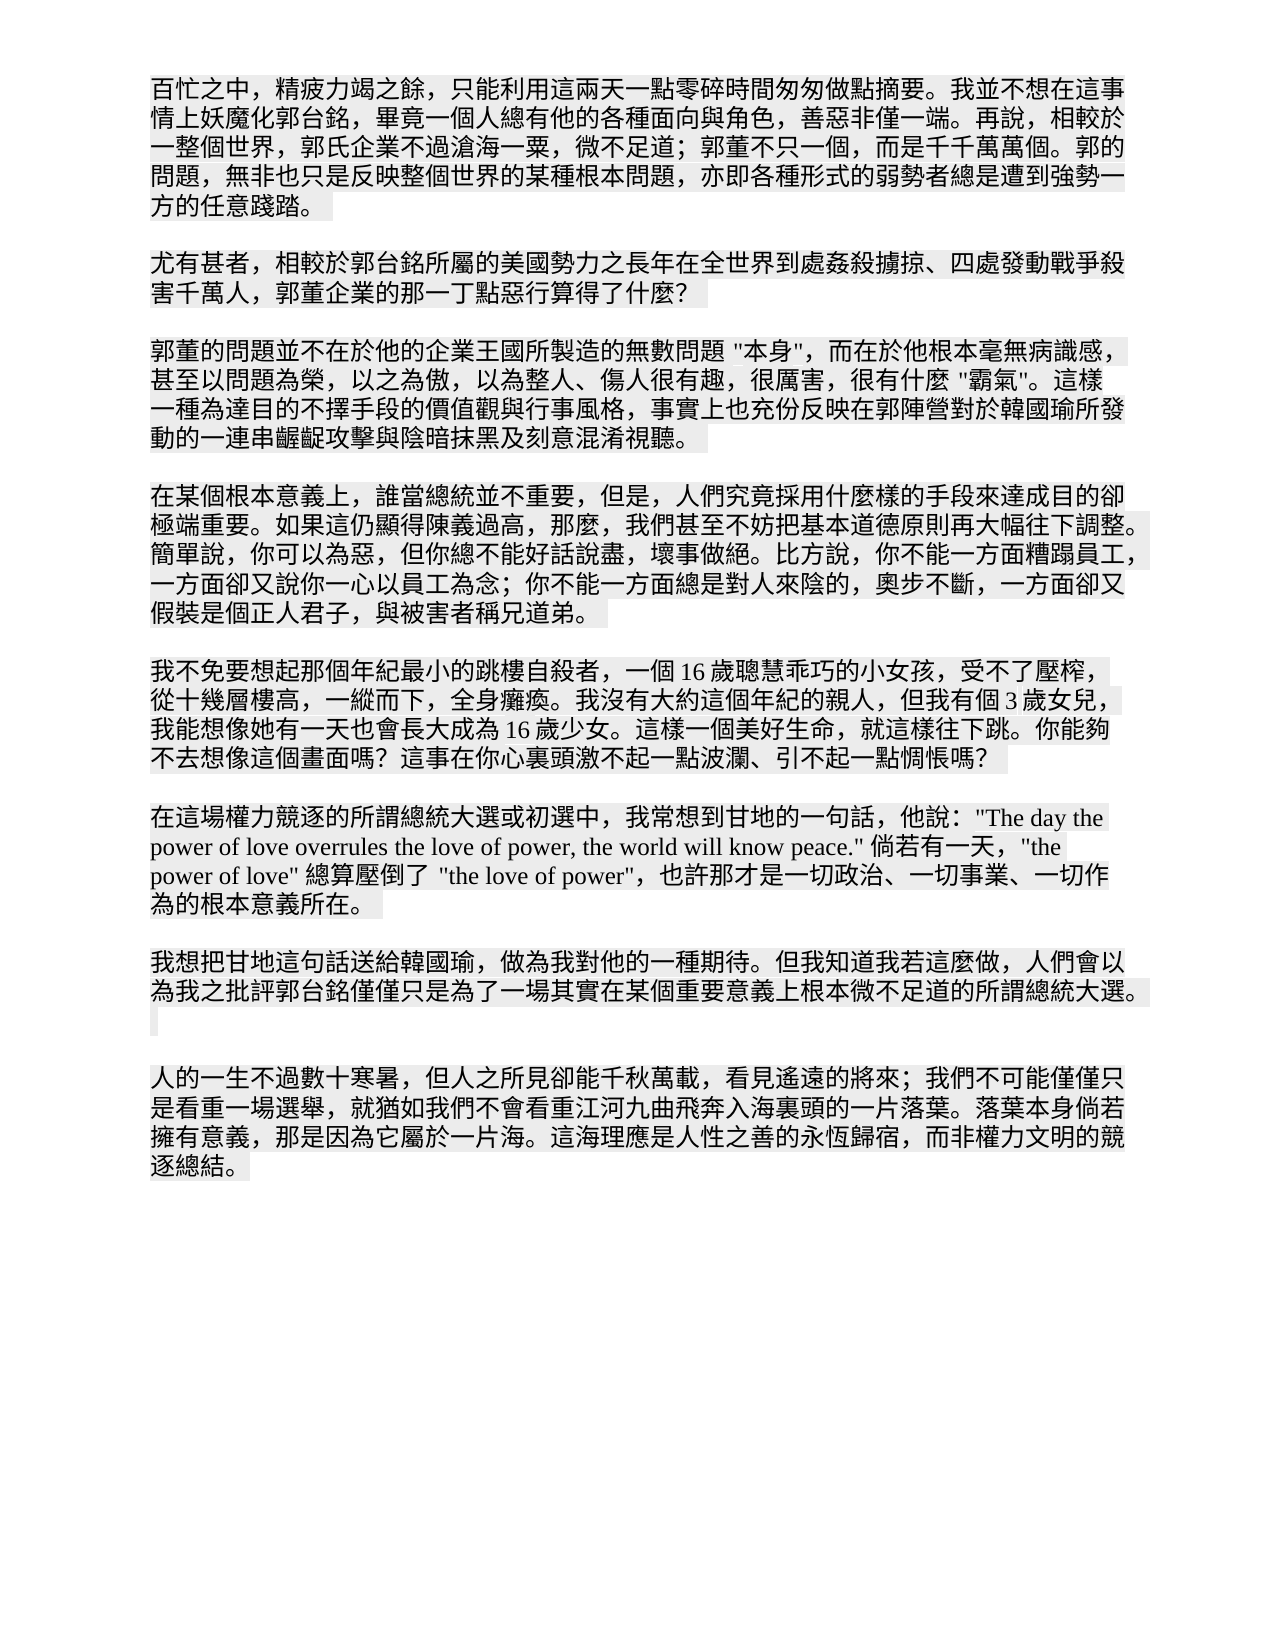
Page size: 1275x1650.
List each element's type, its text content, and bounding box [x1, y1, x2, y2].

text 卡韓政變 (60)：假如我是郭台銘 陳真 2019. 05. 26. 假如我是郭台銘，做為一個人，出於某種良知，出於某種正直的緣故，我只有兩條路可走：一是跳樓自殺，以表懺悔；一是洗心革面，把自己的公司弄好，切實改進種種黑心行徑，在尊重基本人權與相關法律的前提下，追求合理利潤，而非貪圖最大非法暴利。 香港有個非政府組織叫做 Students and Scholars Against Corporate Misbehaviour (簡稱SACOM)，中文叫做 "大學師生監察無良企業行動"，成立於2005年，是郭台銘口中的垃圾、走狗，曾提名郭董的富士康角逐2011年《Public Eye Award》（世界無良黑心企業獎）。 這獎項是由瑞士非政府組織《The Berne Declaration》及瑞士綠色和平組織所合辦，目的是舉發全世界對於社會文明發展或生態造成嚴重危害的無良黑心企業，公開其敗行劣跡，使其黑心作為獲得世人之監督與制裁。 據其資料顯示：其他入圍者全是響叮噹的跨國企業，包括鼓吹侵略伊拉克戰爭的殼牌石油 (荷蘭皇家殼牌設在美國的跨國石油公司)、英國石油公司（BP，在墨西哥灣造成大量漏油污染）、南非礦業公司 AngloGold Ashanti（在迦納開採金礦造成土地污染）、瑞士電力公司 Axpo（向俄羅斯造成嚴重放射線污染的工廠購買鈾）、芬蘭能源公司Neste Oil（大量採購棕欄油製造生質燃料，加速雨林砍伐）、美國菸草公司Philip Morris（向烏拉圭施壓，要求修改衛生政策以配合菸草業營利需求）等等。套一句台灣人向來喜歡使用的辭彙，這叫做："全世界都在看！" 說起來，郭董也算是一種另類的 "台灣之光"。 其實，想入圍 "世界無良黑心企業獎" 並不容易，至少要符合一項標準就是："對於社會文明發展或生態造成嚴重危害"。對此，SACOM 曾針對富士康發表一篇長達24頁五萬多字的英文調查報告，標題叫做 "Workers as Machines: Military Management in Foxconn" (把工人當成機器使用：論富士康之軍事管理政策)： https://bit.ly/2X78k3p 我沒法逐字翻譯，簡單摘要一些內容如下： "必須比機器還要快" 報告提到，富士康做為蘋果代工廠，儘管相關產業利潤逐年下降，但它之獲利卻依舊蒸蒸日上，根本原因之一就在於它 "持續壓榨勞力以節省成本，維持所謂競爭力"。 2010年一月到八月之間，十八名16歲至25歲富士康年輕員工跳樓自殺，引起世人關注其生產線員工之悲慘處境。報告指出："富士康的公司政策之終極原則就是利益最大化，至於員工的尊嚴及基本福利卻絲毫得不到任何重視"。 報告指出，"富士康並非是唯一應該遭受譴責的企業，但它毫無疑問是一家最為典型的黑心企業，藉著不斷非法壓榨員工來促進生產，把員工當成無生命的機器那樣剝削"。 報告指出：當十八名員工跳樓自殺的悲劇發生後，篤信鬼神的郭台銘的第一個改進措施居然是 "聘請法師來驅魔，驅逐邪靈"。第二個改進措施是：指控死者貪圖撫恤金。第三個措施則是把死因歸咎於死者生前之個人男女情感問題或個人負債。 報告指出：富士康為了規避責任，居然要求員工簽署一份 "不自殺切結書"，保證日後就算自殺，"家屬也不可依法向公司請求撫恤金，並保證不會因此妨礙公司名譽"。 報告指出，富士康始終不願面對造成一連串自殺悲劇事件的真正原因，亦即公司在管理上出了問題：包括違法低薪扣薪，嚴重強迫超時工作及嚴苛軍事管理等等。 儘管富士康管理階層斷然否認血汗工廠的指控 (陳真按：郭董倒是不否認，反而以血汗工廠為傲)，但種種事實顯示：該公司在扣減應有加班費及強迫超時工作等方面持續違法經營。例如2008年，每個月加班時數竟高達120小時。然而，根據中國法律規定，每個月加班上限僅為36小時。在強迫勞動下，很多員工連續工作14天，而且沒有獲得應有的加班費。這些違法現象在富士康極為普遍，有的廠區甚至每個月加班時數高達140小時。 報告指出：儘管員工極度疲憊，卻無法拒絕加班，因為富士康要求員工必須簽署一份 "自願加班切結書"。不但強迫超時工作，而且沒有依法給予應有的津貼或加班費，並想方設法東扣西扣。比方說，假日理應雙倍薪資，但公司並沒有依法給付，特別是生產線員工，遭受非法剝削最為嚴重。 報告指出：為了追求公司利益最大化，富士康員工被當成機器那樣工作，"每天連續工作至少10小時以上，其間沒有一秒鐘的休息"。一位員工表示，事實上他們不是被當成機器，而是被強迫 "必須比機器還要快"。 報告分析指出，追求最大利潤之極其惡劣的工作環境，加上非人性的軍事管理，使得富士康員工的離職率異常地高。比方說深圳廠有42萬員工，但是工作年資超過五年者僅有2萬人，超過一半的員工 (大約22萬人)僅僅工作六個月。公司每年大約會有 35%的員工離職，主要就是因為無法忍受非人的工作環境與低薪問題。 "絕對服從" 是富士康天條 報告中有一章節，標題是 "絕對服從"，裏頭說，郭董有句名言："出了實驗室之外，就沒有高科技可言，唯一原則就是紀律"。換言之，"絕對服從" 就是郭董企業的天條。 報告指出，在 "絕對服從" 的軍事管理下，員工往往遭受惡劣對待。一位員工說，"我們不過就是來找份工作，但是公司卻把我們當成乞丐來討飯吃"。每當詢問富士康員工對於公司有無需要改進之處？大家往往回答說： "希望公司可以文明些"，不要動不動就大吼大罵。 報告指出，為了以最低成本追求最大利潤，富士康不斷逼迫員工提高產能。一旦既定目標達成，馬上就會把目標提昇得更高，以便從員工身上完全壓榨出最大產能；並且會在生產過程中故意製造陷阱，如果員工沒有及時發現，就會受到嚴懲，使得員工工作壓力更大。 報告指出，所有富士康員工都被要求必須全神貫注在工作上，"彼此不准交談，甚至不准笑，不准伸懶腰，不准移動身體，否則就會招來管理者一陣痛罵"。有位決定辭職的受訪女員工表示："在這樣一種冷血的工作環境下，我變得很憂鬱，我完全沒有人可以說話。我想，我要是繼續在富士康工作，應該也會跟著大家去跳樓自殺。" 報告指出，很多員工必須一整天站著工作，而且公司要求他們必須 "維持像軍人一樣的站姿"。即使是那些可以坐著工作的員工，也被要求必須 "坐成一直線"，否則就會動輒挨罵。 富士康表示，每兩小時可休息10分鐘，但許多員工表明這絕非事實，除非當天產能目標已達成。可是，即便可以休息，短短10分鐘，事實上連更換工作服跑去上個廁所的時間也不夠。而且，就連上個廁所都要事先得到部門主管的批准之後才能去。 "效法文革的軍事管理" 報告指出："大部份受訪員工均表明，曾經因為一點點微不足道的小錯誤或是動作太慢而遭到主管咆哮；除了辱罵之外，還包括實質處罰"。比方說，一位年僅25歲的富士康孫姓工程師 (Sun Danyung)，在他從12樓跳樓自殺之前，在網上留言表示他一生從未被人如此羞辱過，並指控富士康主管簡直就像是一群黑幫份子。一連串跳樓自殺事件的第一位自殺者，年僅19歲，叫做Ma Xianqian，自殺前亦曾遭受公司霸凌，被公司強迫打掃廁所及洗地板做為一種羞辱性的處罰。 報告指出，富士康採取一種 "記點制"，員工在工作上稍微犯了點錯，就會被記點，藉以任意扣減獎金。除了羞辱性處罰及咆哮辱罵和扣減獎金之外，還有一種處罰方式就是強迫員工罰寫 "郭語錄" 三百遍。 另外，還會要求員工在所有同事面前被公開羞辱痛罵，並強迫公開認錯，進行自我批判；或是在公告欄上發布，公告周知。報告指出，種種羞辱員工的方式，效法文革作法。 報告並列舉了數條 "郭語錄"，例如： "嚴苛的工作環境就是一種好事。" "研究你的對手。" "饑餓的人，心裡想得特別清楚。" "我的自信來自於我的努力和經驗。" "我的信心絕不動搖，因為我相信我的能力。" 報告指出，在富士康的軍事管理政策下，警衛往往對員工任意動粗，將近三成的人曾有過類似不愉快的羞辱經驗。例如有一名員工不慎踩踏公司草皮，旋即遭到警衛持電擊棒攻擊。有兩名員工，甚至遭到十多名警衛圍毆。第一位跳樓自殺的 Ma Xiangqian 身上發現多處毆傷，家屬要求調查死因真相，另一位自殺者身上亦發現毆打傷痕。 報告指出：更離譜的是，富士康竟然自成一局，獨立成一王國，廠內警衛竟凌駕於公安之上，具有自我管轄之 "特別地位"，可任意執行 "警察" 勤務，而不接受真正警察前來 "干涉內政"。即便你打110報案，電話竟然有可能轉接到廠內警衛處。 報告指出：跳樓自殺者並非每個人都成功死去，其中有一位16歲少女 Tian Yu 卻存活下來，但全身癱瘓。她的父親哭訴，"我女兒之企圖自殺，就是因為無法忍受富士康公司之軍事管理以及機構冷血文化和高壓工作環境"。少女的父親希望，"富士康應改變這樣一種管理方式"。 SACOM 於調查報告中要求富士康應面對現實，改變高壓冷血管理政策，光是透過所謂諮商並無法改變根本問題。 "健康與安全問題充耳不聞 " 報告的另一章節 "健康與安全" 指出，根據中國法律，工作環境須提供員工有效防護設施，以預防職業災害或疾病，並應接受相關職災防護訓練。但是，富士康卻對此一法令充耳不聞。 例如，在武漢廠有三名員工相繼罹患血癌，當事人疑慮可能與工作上接觸苯有關，於是旋即辭職。報告指出，員工雖然配戴口罩，但根據兩岸三地幾所大學的一份聯合研究報告指出，一些員工仍然過度暴露在苯的有害環境中。此外，還有其它各種化學有害物質，但很明顯的是，相關防護訓練卻付之闕如。 尤有甚者，有些時候，連員工之基本防護配備例如護目鏡與手套也不提供，並且沒有相關健康檢查。跳樓自殺死者之一 Ma Xianqian 生前操作鑽孔作業，就是因此而導致雙手及眼角膜受傷，他生前曾表示： "我的工作單位是最艱辛的一個單位，充滿粉塵且十分酷熱，並需要極高精密度的工作技術，但是公司卻沒有提供任何防護配備給我們，就連口罩都得自己去申請才能拿到。這也是為何我們的單位離職率那麼高的原因，遠高於其它單位，公司卻始終不願幫員工進行體檢。" 報告指出，富士康的獎金政策和昇遷，與單位裏頭之健康安全事件有關，因此，單位主管為了個人利益，往往隱瞞事實，明明是職業相關災害或疾病，卻被刻意掩蓋，並要求職災受害者須自行就醫，自行支付醫藥費，以規避應有之責任。 "任意剝削學生" 報告指出，為了節省成本，富士康非法僱用大量實習生。比方說，在廠區附近的一棟七層樓高之旅館，在某個暑假，竟然全部被老師們所租下。這些老師帶領學生前來 "實習"。實習生精確人數不詳，但部份員工透露，總數佔了全體員工三分之一或甚至一半。 報告指出，富士康本身沒法找來為數十萬以上之龐大實習生充當廉價人力，而是透過省級政府協助，由數以百計的學校配合動員，強迫學生勞動。學生們表示，他們不得不服從，倘若不從將會被退學。報告更進一步精確指出各廠區與各單位之廉價實習生佔比，甚至高達一半以上。 報告指出，富士康惡劣之處在於任意剝削學生。依據中國各項法令，實習生必須受到更嚴格的保護與保障，並應以學習和教育為目標，而非充當公司廉價勞力。 中國法律並規定，實習生一天最高工作時數是八小時。但是，在富士康，廉價實習生卻完全就是被當成正式員工來使用，沒有一個學生能免於強迫超時工作與輪值夜班。而且，他們雖然被當成正式員工利用，卻完全沒有正式員工之法定勞動福利與權利保障，也沒有任何社會保險，並缺乏契約保護，只能任人宰割。實習生之工作內容，跟他們所學往往沒有關連，卻以 "實習" 為名，強制派遣，純粹充當廉價人力，任由公司剝削。 "文革作風無處不在" 報告指出，富士康的不人道軍事管理政策不但運用在工作場合，竟也延伸到宿舍。比方說，洗完澡不准在房間內吹乾頭髮，也不准超過晚上十一點半卻還沒返回寢室。一旦違規，就會被要求寫悔過書，並且連同違規者姓名、照片及工作號碼、工作證及悔過書，一併公告，藉以羞辱當事人，文革作風無處不在。 悔過書標準格式如下："我叫什麼名字，我做錯了事，我保證絕不會再在房間內吹頭髮"。 報告指出，"只要是屬於富士康的區域，不管是工作單位、寢室宿舍、餐廳或販賣部等等，一概採取這類羞辱性的高壓軍事管理，使得員工不管是上班或下班都完全處於一種孤立、孤獨狀態，且無一刻喘息空間"。 "所謂工會，專門圖利公司" 報告指出，富士康副總裁曾表示公司普設工會組織。但是事實上，半數以上的受訪者表示根本不知道那是什麼東西，毫無功能，形同虛設。遇有勞資爭議或工作問題，員工也不會向工會求助，因為他們知道工會由公司所掌控，不會替勞工爭取權益。 富士康工會之荒腔走板，到了這樣一種肆無忌憚的程度：工會主席竟然是由專門為富士康擦脂抹粉的公關部主任 (郭台銘的秘書) 所擔任。員工自然也不可能相信這樣一種工會組織會替員工發聲，爭取應有權益。 一位受訪員工指出，"所謂工會，就是專門在替公司謀福利、做形象，比方說向員工募款賑災"。另一名員工則說："工會純粹就是一種裝飾品，有時則是辦些團康活動或婚友配對聯誼。這些活動本身或許有一點舒壓效果，但是我們每天都已精疲力竭，怎麼可能還有體力搞那些活動？" 更何況，被要求參與這些活動時，往往必須抽掉單位上十分之一的人力，但產能目標依舊不變，使得員工壓力更大，且無任何超時津貼。 在龍華廠區，有位受訪者表示： "曾經路過工會辦公室，發現裏面好多年輕貌美的女孩，混在一群資深主管當中嘻嘻哈哈，顯然那只是他們和年輕漂亮妹妹打情罵俏的地方，跟我們一般員工扯不上任何關係。工會有所謂緊急熱線，我曾打過一次電話，沒有人接聽。工會這些人基本上就是無事可幹。工會理當是公司與員工之間的溝通橋樑，但實際上卻只圖利公司，討好上司，以謀求個人昇遷"。 " 更多壓榨技巧 " 報告指出，富士康在集體跳樓自殺事件後，成立所謂 "員工關懷中心"，關懷熱線電話是 #78585，接受員工申訴心中不平。但曾經打過申訴熱線的一位受訪者表示，他的申訴電話竟然被轉接到他所申訴的對象手上，那位被申訴的主管於是就警告他說："你既然已經申訴，那我就更不需要理你了"。 另一位員工也有類似遭遇，害得他被主管調離到更加惡劣的工作職務上。整個所謂關懷熱線，不但有可能轉接到主管手上，而且不允許匿名申訴，於是不但沒有減少員工壓力，反而給申訴者招來更不好或更不可測的後果。 報告結論指出，血汗工廠的特色就是充斥大量違法事證，例如違法扣減薪資、沒有替員工投保、工安事件頻傳等等。最近幾年，很多企業被迫改善以符合法律規定，為了 "彌補" 這些 "損失"，於是就在管理上發展出更多壓榨技巧以提高產能，例如規定員工只能站著工作，或是把一項工作打散成各種細小步驟，不斷提高產能目標，或是發動員工彼此之間的競爭以爭取達標獎金等等，基本心態就是把員工當成機器使用。 報告總結：郭董的富士康集團，動用無數資源企圖辯護集體跳樓自殺事件，卻忽略其根本結構上的改革。 後敘：事物輕重 百忙之中，精疲力竭之餘，只能利用這兩天一點零碎時間匆匆做點摘要。我並不想在這事情上妖魔化郭台銘，畢竟一個人總有他的各種面向與角色，善惡非僅一端。再說，相較於一整個世界，郭氏企業不過滄海一粟，微不足道；郭董不只一個，而是千千萬萬個。郭的問題，無非也只是反映整個世界的某種根本問題，亦即各種形式的弱勢者總是遭到強勢一方的任意踐踏。 尤有甚者，相較於郭台銘所屬的美國勢力之長年在全世界到處姦殺擄掠、四處發動戰爭殺害千萬人，郭董企業的那一丁點惡行算得了什麼？ 郭董的問題並不在於他的企業王國所製造的無數問題 "本身"，而在於他根本毫無病識感，甚至以問題為榮，以之為傲，以為整人、傷人很有趣，很厲害，很有什麼 "霸氣"。這樣一種為達目的不擇手段的價值觀與行事風格，事實上也充份反映在郭陣營對於韓國瑜所發動的一連串齷齪攻擊與陰暗抹黑及刻意混淆視聽。 在某個根本意義上，誰當總統並不重要，但是，人們究竟採用什麼樣的手段來達成目的卻極端重要。如果這仍顯得陳義過高，那麼，我們甚至不妨把基本道德原則再大幅往下調整。簡單說，你可以為惡，但你總不能好話說盡，壞事做絕。比方說，你不能一方面糟蹋員工，一方面卻又說你一心以員工為念；你不能一方面總是對人來陰的，奧步不斷，一方面卻又假裝是個正人君子，與被害者稱兄道弟。 我不免要想起那個年紀最小的跳樓自殺者，一個16歲聰慧乖巧的小女孩，受不了壓榨，從十幾層樓高，一縱而下，全身癱瘓。我沒有大約這個年紀的親人，但我有個3歲女兒，我能想像她有一天也會長大成為16歲少女。這樣一個美好生命，就這樣往下跳。你能夠不去想像這個畫面嗎？這事在你心裏頭激不起一點波瀾、引不起一點惆悵嗎？ 在這場權力競逐的所謂總統大選或初選中，我常想到甘地的一句話，他說："The day the power of love overrules the love of power, the world will know peace." 倘若有一天，"the power of love" 總算壓倒了 "the love of power"，也許那才是一切政治、一切事業、一切作為的根本意義所在。 我想把甘地這句話送給韓國瑜，做為我對他的一種期待。但我知道我若這麼做，人們會以為我之批評郭台銘僅僅只是為了一場其實在某個重要意義上根本微不足道的所謂總統大選。 人的一生不過數十寒暑，但人之所見卻能千秋萬載，看見遙遠的將來；我們不可能僅僅只是看重一場選舉，就猶如我們不會看重江河九曲飛奔入海裏頭的一片落葉。落葉本身倘若擁有意義，那是因為它屬於一片海。這海理應是人性之善的永恆歸宿，而非權力文明的競逐總結。 [150, 75, 1125, 1181]
